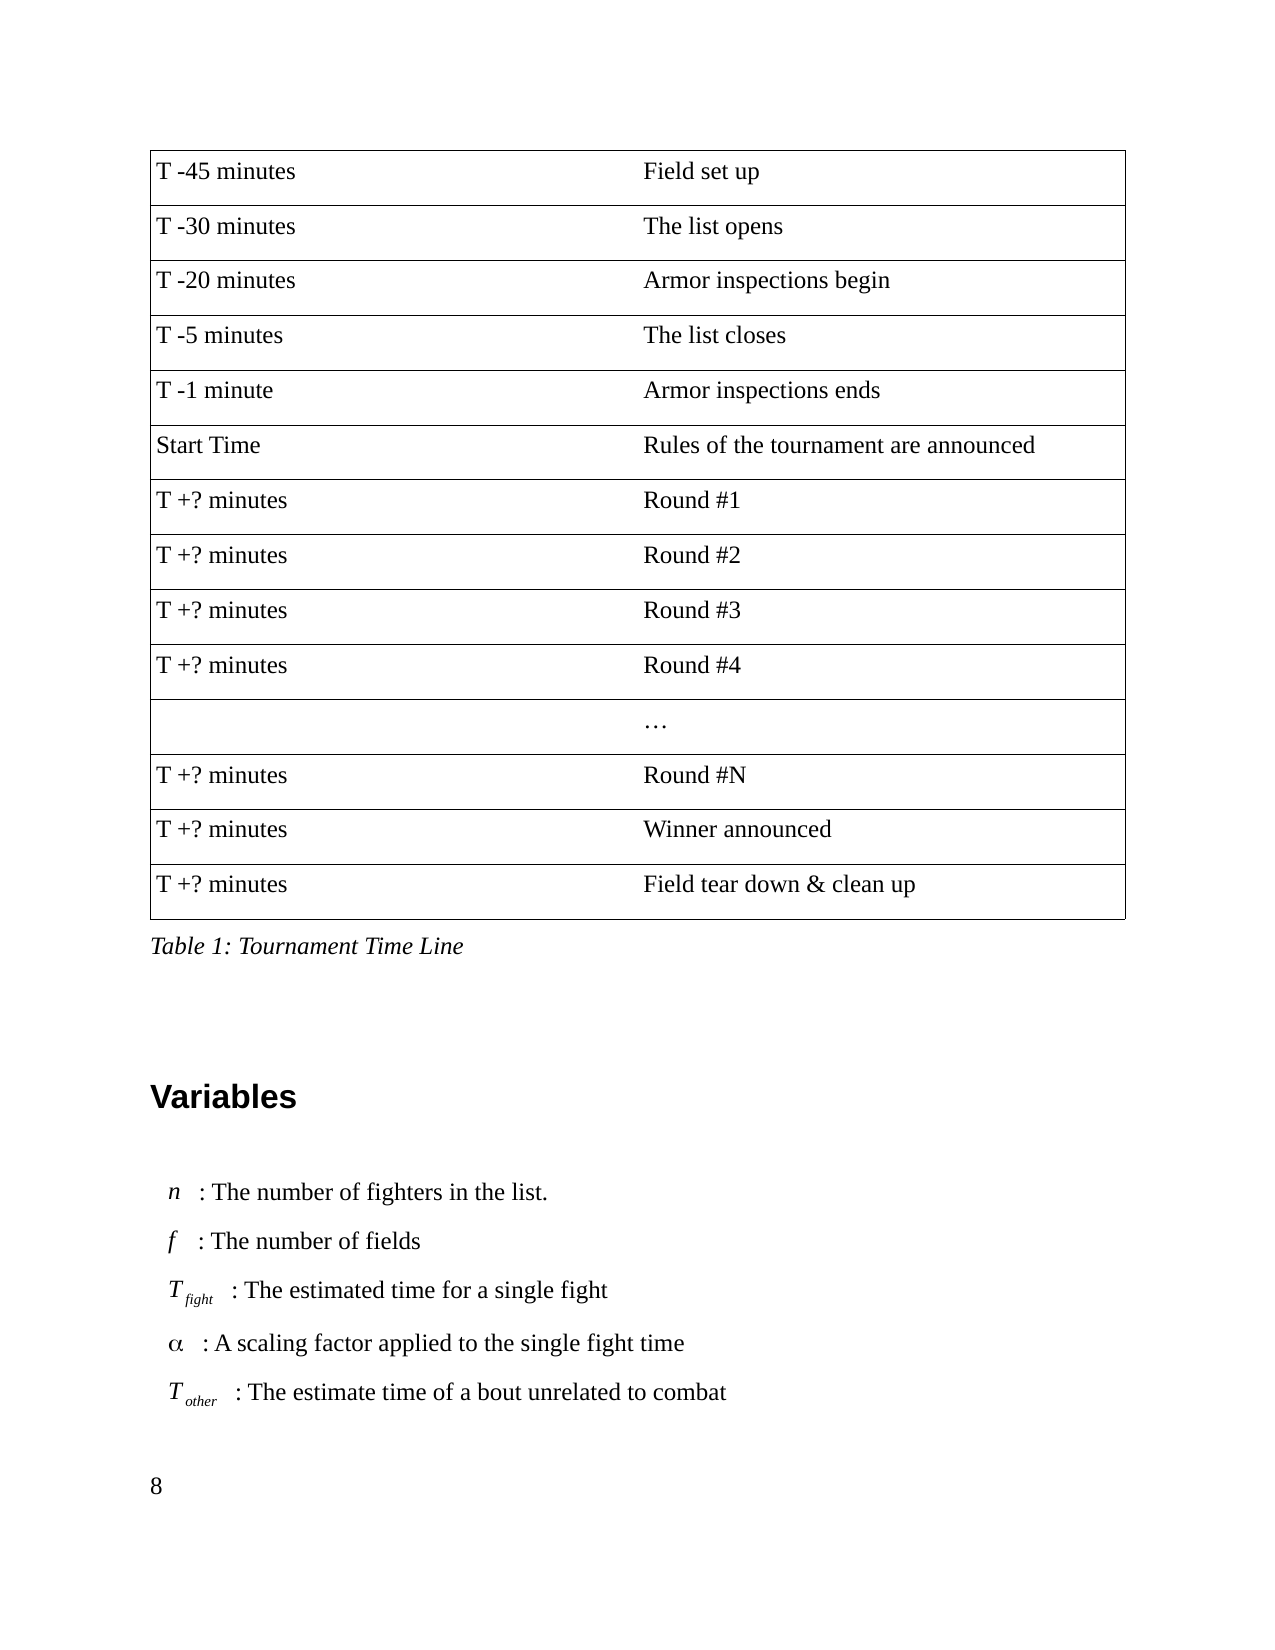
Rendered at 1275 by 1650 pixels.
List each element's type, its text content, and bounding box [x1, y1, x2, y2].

table_cell Armor inspections begin [638, 261, 1125, 315]
table_cell T -1 minute [151, 371, 637, 424]
table_cell T -30 minutes [151, 206, 637, 260]
table_cell T +? minutes [151, 590, 637, 644]
table_header Field set up [638, 151, 1125, 205]
table_cell T +? minutes [151, 755, 637, 809]
table_cell T -5 minutes [151, 316, 637, 369]
table_cell T +? minutes [151, 535, 637, 589]
text : The estimated time for a single fight [150, 1275, 1125, 1307]
table_cell Winner announced [638, 810, 1125, 864]
table_cell T +? minutes [151, 810, 637, 864]
table_cell T -20 minutes [151, 261, 637, 315]
text Table 1: Tournament Time Line [150, 931, 1125, 960]
table_cell The list opens [638, 206, 1125, 260]
table_cell [151, 700, 637, 754]
text : The estimate time of a bout unrelated to combat [150, 1377, 1125, 1409]
table_cell … [638, 700, 1125, 754]
table_cell T +? minutes [151, 865, 637, 918]
table_cell Round #N [638, 755, 1125, 809]
table_cell Rules of the tournament are announced [638, 426, 1125, 479]
table_cell Round #4 [638, 645, 1125, 699]
subtitle Variables [150, 1077, 1125, 1115]
table_header T -45 minutes [151, 151, 637, 205]
text : The number of fighters in the list. [150, 1177, 1125, 1206]
table_cell T +? minutes [151, 645, 637, 699]
table_cell Armor inspections ends [638, 371, 1125, 424]
text : The number of fields [150, 1226, 1125, 1255]
table_cell Round #1 [638, 480, 1125, 534]
table_cell Start Time [151, 426, 637, 479]
table_cell Round #3 [638, 590, 1125, 644]
text : A scaling factor applied to the single fight time [150, 1328, 1125, 1357]
table_cell Field tear down & clean up [638, 865, 1125, 918]
table_cell The list closes [638, 316, 1125, 369]
table_cell T +? minutes [151, 480, 637, 534]
table_cell Round #2 [638, 535, 1125, 589]
